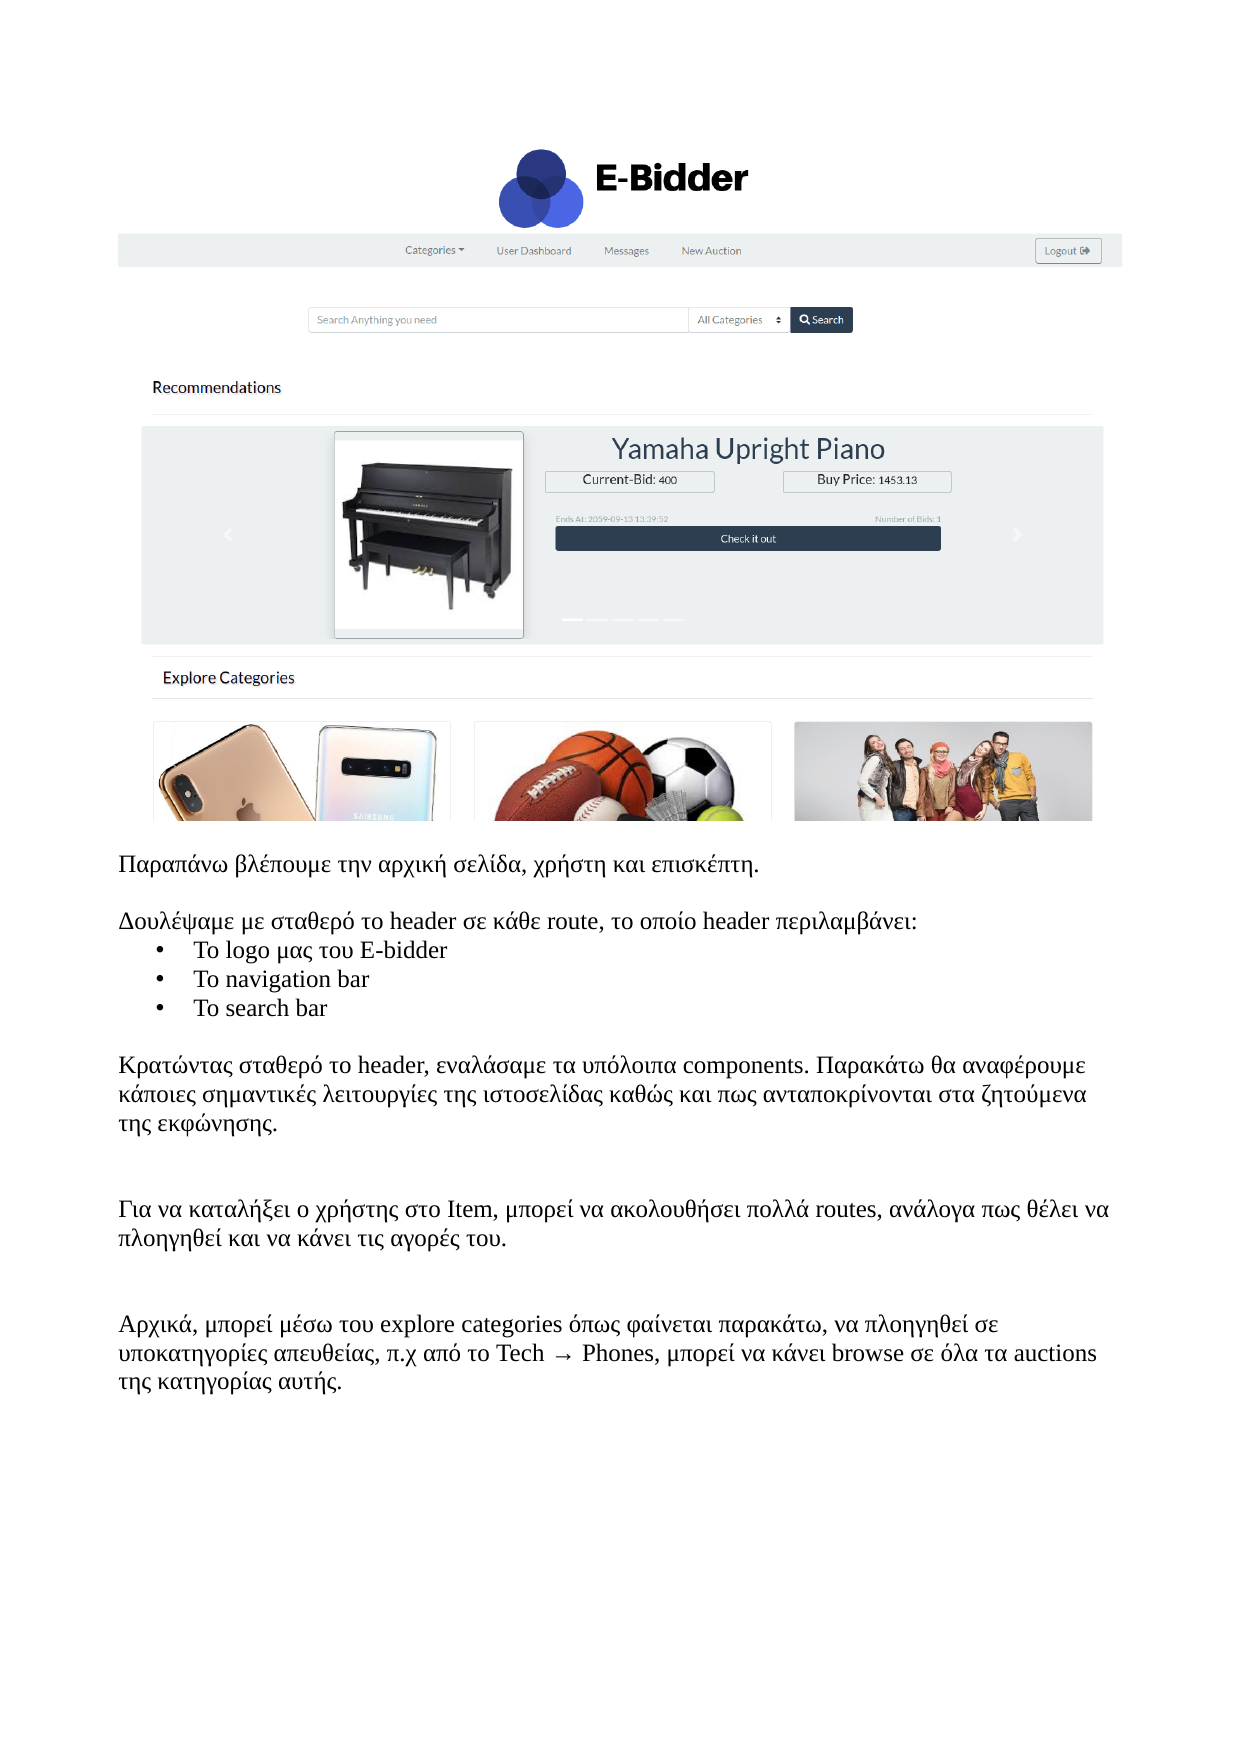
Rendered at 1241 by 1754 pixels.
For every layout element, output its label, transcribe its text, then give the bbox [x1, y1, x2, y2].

list Το search bar [156, 993, 1122, 1021]
list Το navigation bar [156, 964, 1122, 993]
text Αρχικά, μπορεί μέσω του explore categories όπως φαίνεται παρακάτω, να πλοηγηθεί σε υποκατηγορίες απευθείας, π.χ από το Tech → Phones, μπορεί να κάνει browse σε όλα τα auctions της κατηγορίας αυτής. [118, 1309, 1122, 1395]
text Για να καταλήξει ο χρήστης στο Item, μπορεί να ακολουθήσει πολλά routes, ανάλογα πως θέλει να πλοηγηθεί και να κάνει τις αγορές του. [118, 1194, 1122, 1251]
text Δουλέψαμε με σταθερό το header σε κάθε route, το οποίο header περιλαμβάνει: [118, 906, 1122, 935]
text Παραπάνω βλέπουμε την αρχική σελίδα, χρήστη και επισκέπτη. [118, 849, 1122, 878]
list Το logo μας του E-bidder [156, 935, 1122, 964]
text Κρατώντας σταθερό το header, εναλάσαμε τα υπόλοιπα components. Παρακάτω θα αναφέρουμε κάποιες σημαντικές λειτουργίες της ιστοσελίδας καθώς και πως ανταποκρίνονται στα ζητούμενα της εκφώνησης. [118, 1050, 1122, 1136]
picture [118, 143, 1123, 821]
